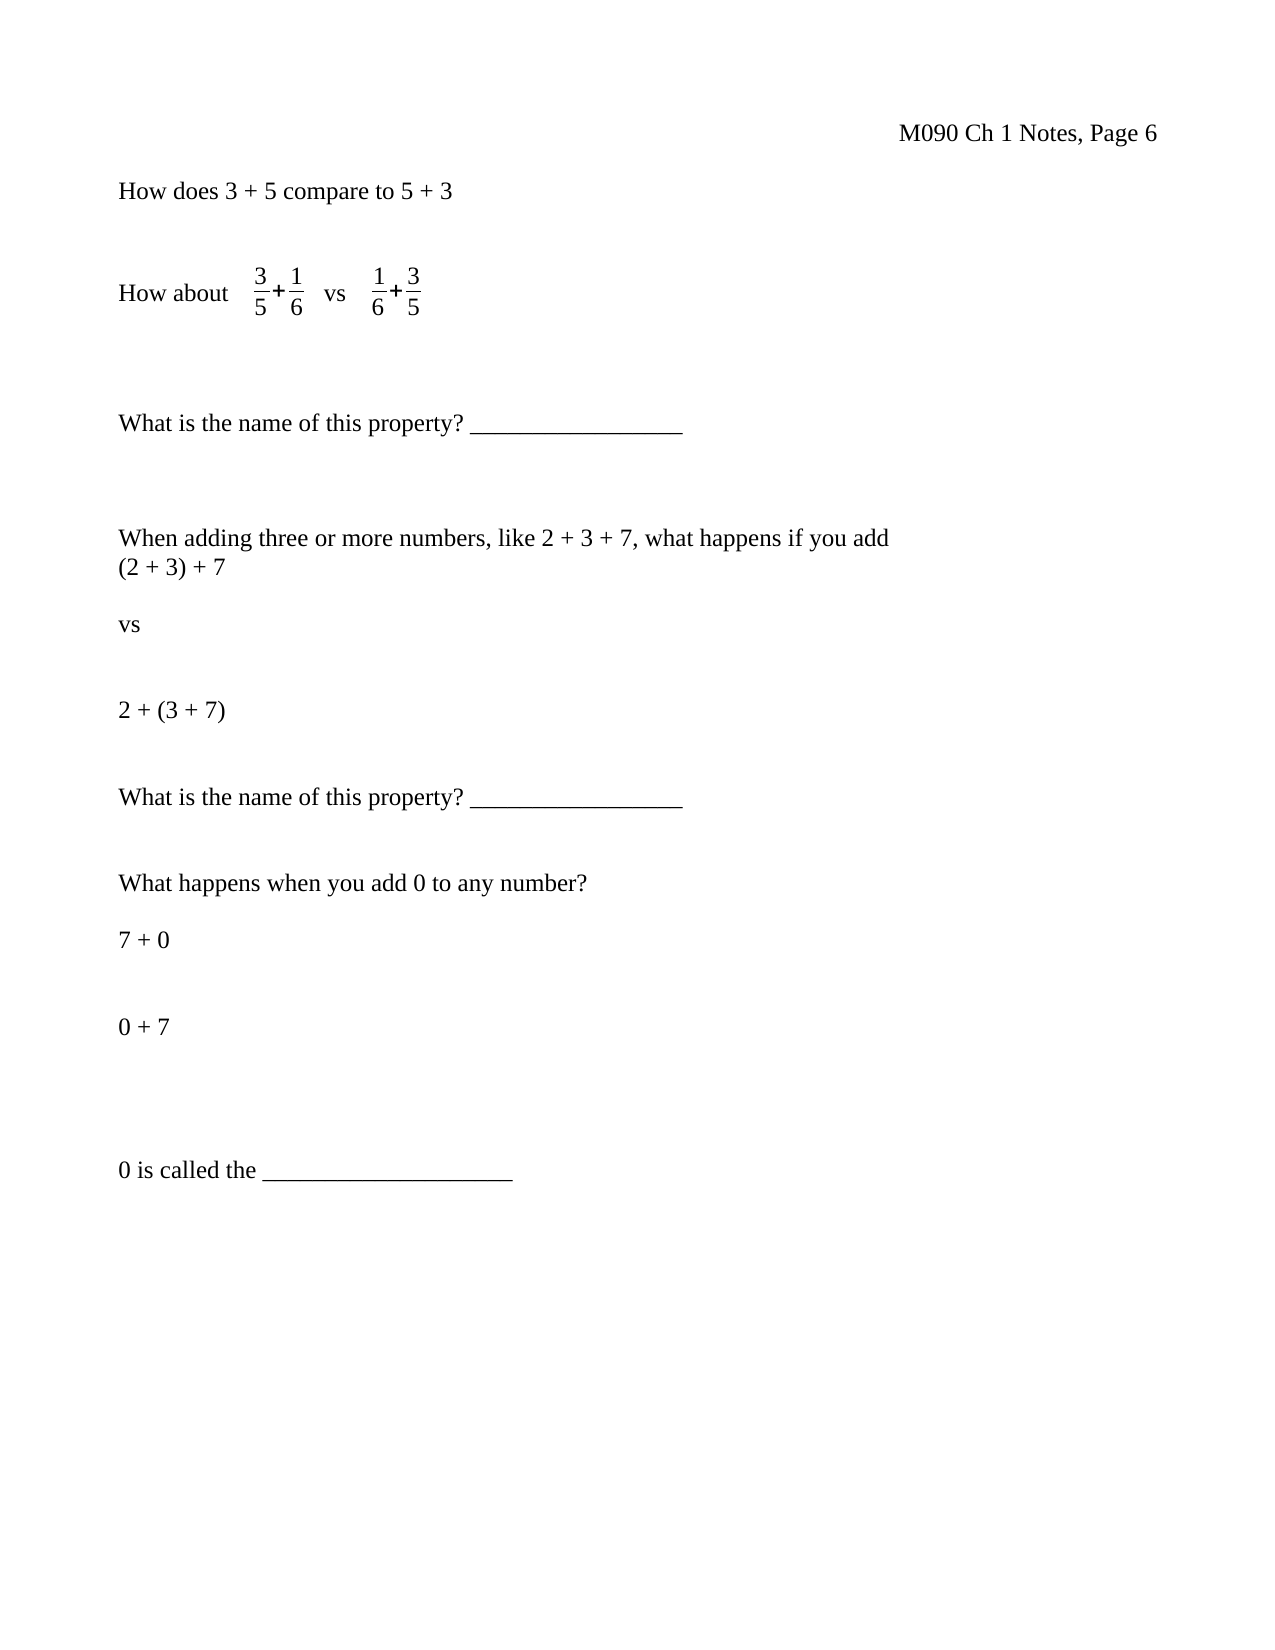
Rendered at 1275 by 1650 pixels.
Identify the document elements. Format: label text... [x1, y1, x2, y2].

text What is the name of this property? _________________ [118, 408, 1157, 437]
text How does 3 + 5 compare to 5 + 3 [118, 176, 1157, 205]
text How about vs [118, 263, 1157, 322]
text When adding three or more numbers, like 2 + 3 + 7, what happens if you add [118, 523, 1157, 552]
text 2 + (3 + 7) [118, 695, 1157, 724]
text 7 + 0 [118, 925, 1157, 954]
text What is the name of this property? _________________ [118, 782, 1157, 810]
text (2 + 3) + 7 [118, 552, 1157, 580]
text vs [118, 609, 1157, 638]
text 0 is called the ____________________ [118, 1155, 1157, 1184]
text What happens when you add 0 to any number? [118, 868, 1157, 897]
text 0 + 7 [118, 1012, 1157, 1040]
